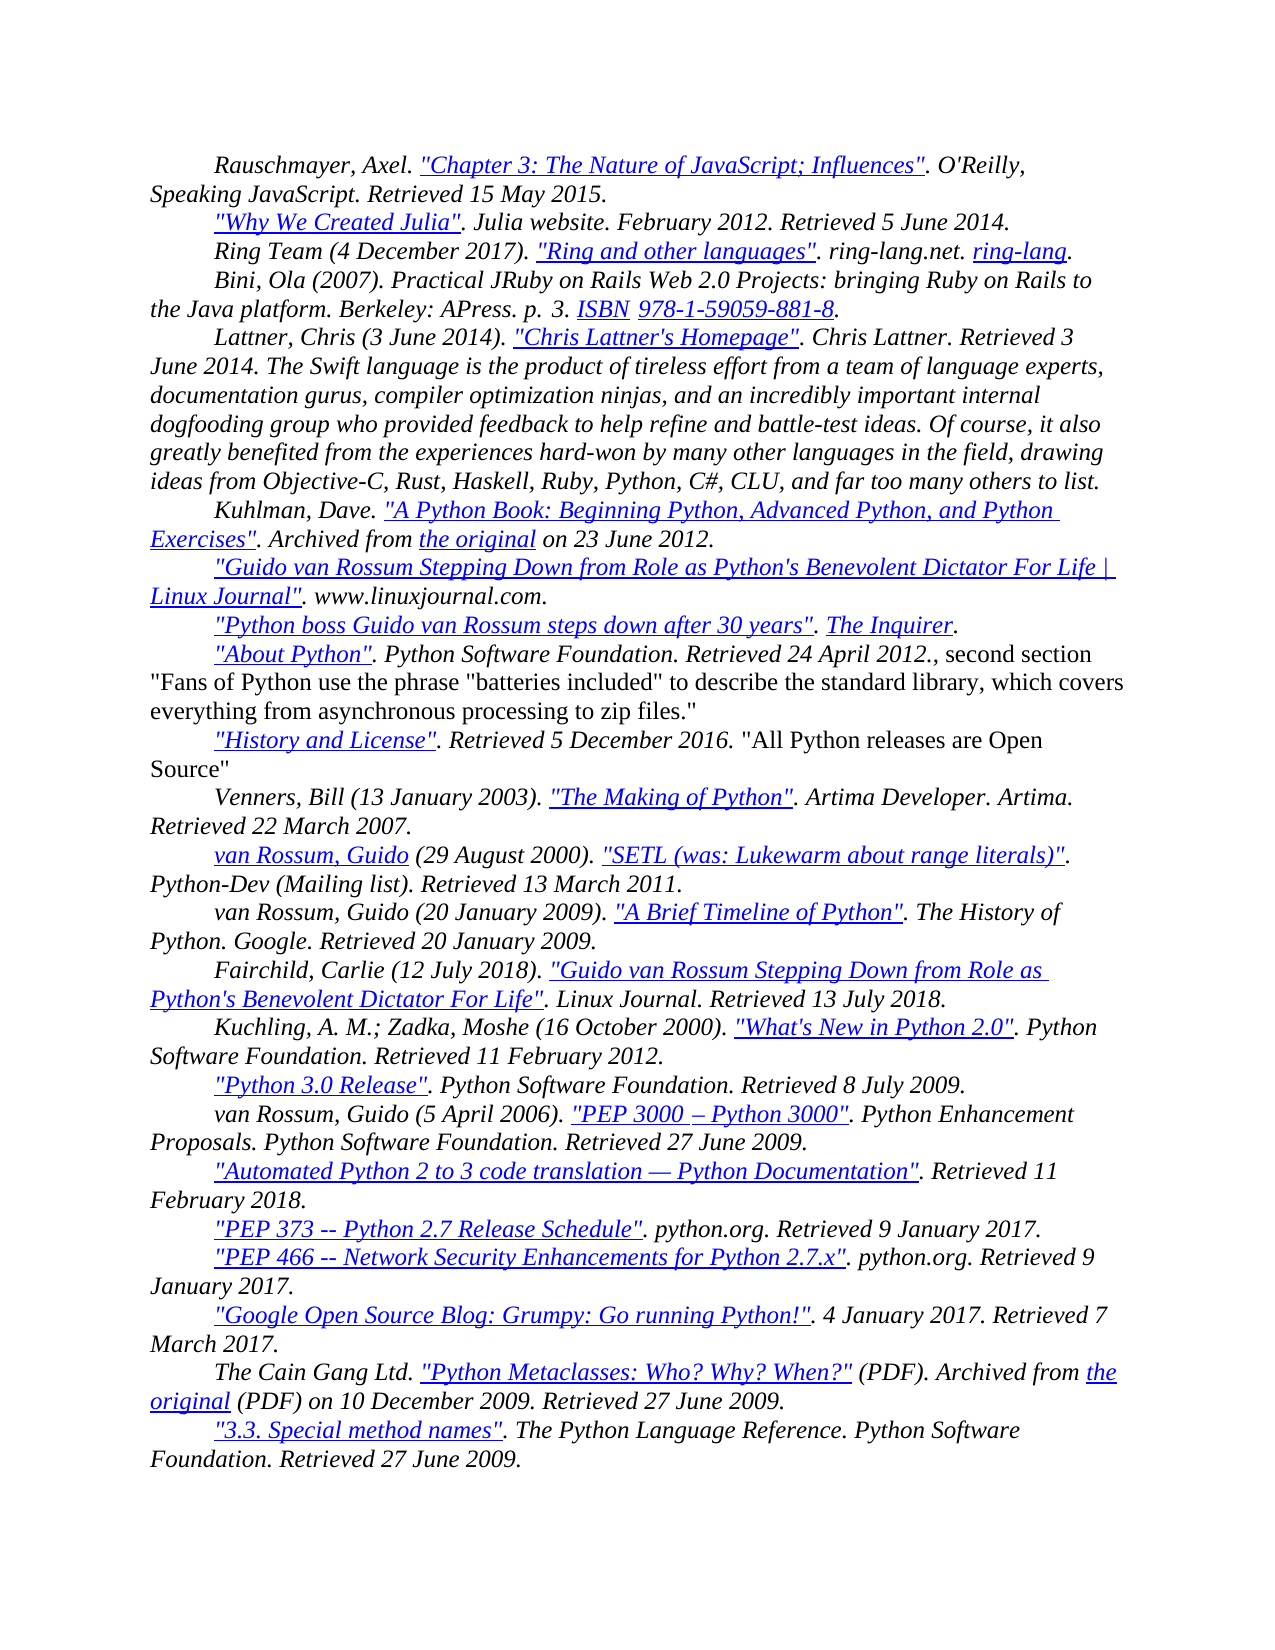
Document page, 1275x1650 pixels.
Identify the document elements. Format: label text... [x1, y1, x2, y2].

text   Kuhlman, Dave. "A Python Book: Beginning Python, Advanced Python, and Python Exercises". Archived from the original on 23 June 2012. [150, 495, 1125, 552]
text   "Guido van Rossum Stepping Down from Role as Python's Benevolent Dictator For Life | Linux Journal". www.linuxjournal.com. [150, 552, 1125, 610]
text   "History and License". Retrieved 5 December 2016. "All Python releases are Open Source" [150, 725, 1125, 782]
text   "3.3. Special method names". The Python Language Reference. Python Software Foundation. Retrieved 27 June 2009. [150, 1415, 1125, 1472]
text   "Python boss Guido van Rossum steps down after 30 years". The Inquirer. [150, 610, 1125, 639]
text   "Python 3.0 Release". Python Software Foundation. Retrieved 8 July 2009. [150, 1070, 1125, 1099]
text   "Google Open Source Blog: Grumpy: Go running Python!". 4 January 2017. Retrieved 7 March 2017. [150, 1300, 1125, 1357]
text   van Rossum, Guido (29 August 2000). "SETL (was: Lukewarm about range literals)". Python-Dev (Mailing list). Retrieved 13 March 2011. [150, 840, 1125, 897]
text   Rauschmayer, Axel. "Chapter 3: The Nature of JavaScript; Influences". O'Reilly, Speaking JavaScript. Retrieved 15 May 2015. [150, 150, 1125, 207]
text   The Cain Gang Ltd. "Python Metaclasses: Who? Why? When?" (PDF). Archived from the original (PDF) on 10 December 2009. Retrieved 27 June 2009. [150, 1357, 1125, 1415]
text   "PEP 373 -- Python 2.7 Release Schedule". python.org. Retrieved 9 January 2017. [150, 1214, 1125, 1242]
text   Kuchling, A. M.; Zadka, Moshe (16 October 2000). "What's New in Python 2.0". Python Software Foundation. Retrieved 11 February 2012. [150, 1012, 1125, 1070]
text   Venners, Bill (13 January 2003). "The Making of Python". Artima Developer. Artima. Retrieved 22 March 2007. [150, 782, 1125, 840]
text   van Rossum, Guido (20 January 2009). "A Brief Timeline of Python". The History of Python. Google. Retrieved 20 January 2009. [150, 897, 1125, 955]
text   Bini, Ola (2007). Practical JRuby on Rails Web 2.0 Projects: bringing Ruby on Rails to the Java platform. Berkeley: APress. p. 3. ISBN 978-1-59059-881-8. [150, 265, 1125, 322]
text   "About Python". Python Software Foundation. Retrieved 24 April 2012., second section "Fans of Python use the phrase "batteries included" to describe the standard library, which covers everything from asynchronous processing to zip files." [150, 639, 1125, 725]
text   "Why We Created Julia". Julia website. February 2012. Retrieved 5 June 2014. [150, 207, 1125, 236]
text   Ring Team (4 December 2017). "Ring and other languages". ring-lang.net. ring-lang. [150, 236, 1125, 265]
text   van Rossum, Guido (5 April 2006). "PEP 3000 – Python 3000". Python Enhancement Proposals. Python Software Foundation. Retrieved 27 June 2009. [150, 1099, 1125, 1156]
text   "PEP 466 -- Network Security Enhancements for Python 2.7.x". python.org. Retrieved 9 January 2017. [150, 1242, 1125, 1300]
text   Fairchild, Carlie (12 July 2018). "Guido van Rossum Stepping Down from Role as Python's Benevolent Dictator For Life". Linux Journal. Retrieved 13 July 2018. [150, 955, 1125, 1012]
text   Lattner, Chris (3 June 2014). "Chris Lattner's Homepage". Chris Lattner. Retrieved 3 June 2014. The Swift language is the product of tireless effort from a team of language experts, documentation gurus, compiler optimization ninjas, and an incredibly important internal dogfooding group who provided feedback to help refine and battle-test ideas. Of course, it also greatly benefited from the experiences hard-won by many other languages in the field, drawing ideas from Objective-C, Rust, Haskell, Ruby, Python, C#, CLU, and far too many others to list. [150, 322, 1125, 495]
text   "Automated Python 2 to 3 code translation — Python Documentation". Retrieved 11 February 2018. [150, 1156, 1125, 1214]
